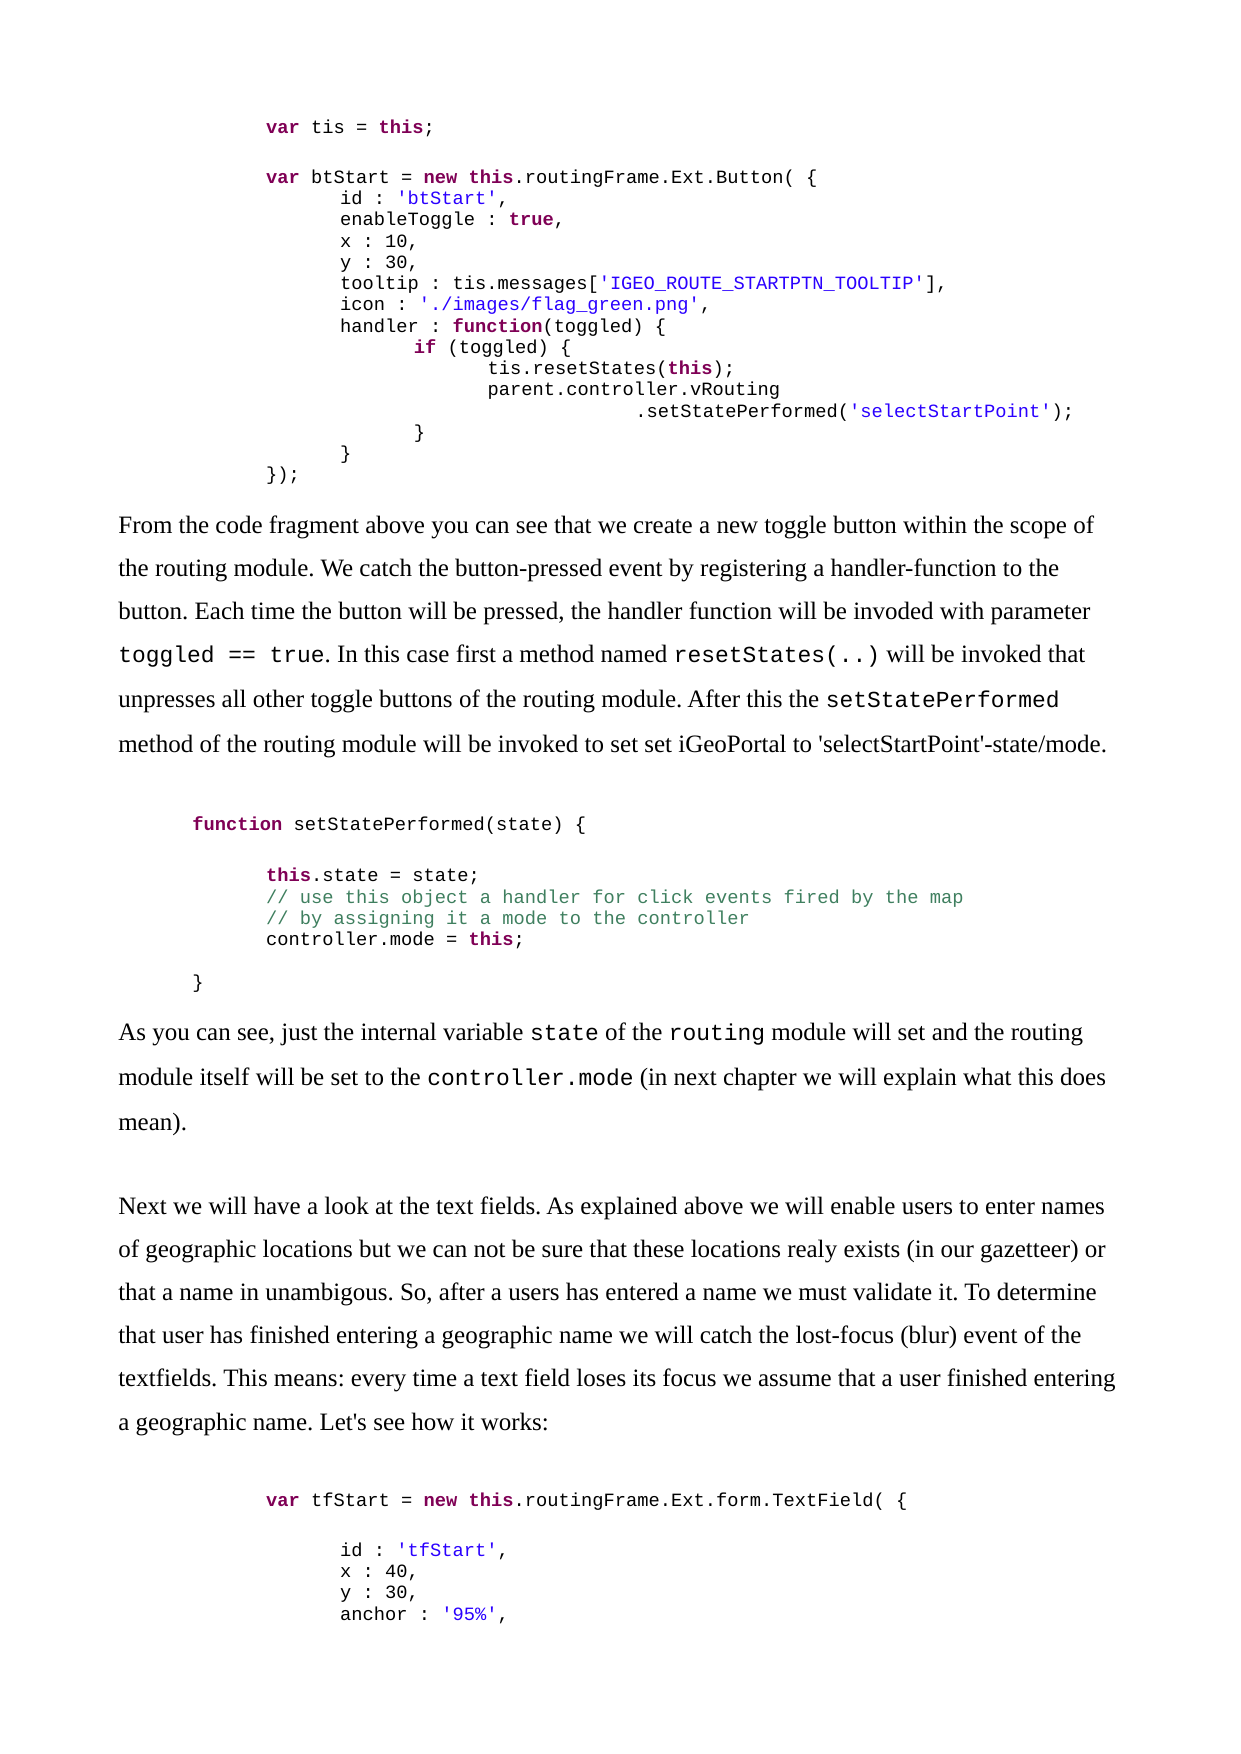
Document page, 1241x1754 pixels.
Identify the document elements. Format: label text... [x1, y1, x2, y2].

text anchor : '95%', [118, 1604, 1122, 1626]
text icon : './images/flag_green.png', [118, 295, 1122, 316]
text .setStatePerformed('selectStartPoint'); [118, 401, 1122, 423]
text tis.resetStates(this); [118, 359, 1122, 380]
text y : 30, [118, 253, 1122, 274]
text As you can see, just the internal variable state of the routing module will set and the routing module itself will be set to the controller.mode (in next chapter we will explain what this does mean). [118, 1017, 1122, 1135]
text parent.controller.vRouting [118, 380, 1122, 401]
text y : 30, [118, 1583, 1122, 1604]
text } [118, 423, 1122, 444]
text function setStatePerformed(state) { [118, 813, 1122, 837]
text From the code fragment above you can see that we create a new toggle button within the scope of the routing module. We catch the button-pressed event by registering a handler-function to the button. Each time the button will be pressed, the handler function will be invoded with parameter toggled == true. In this case first a method named resetStates(..) will be invoked that unpresses all other toggle buttons of the routing module. After this the setStatePerformed method of the routing module will be invoked to set set iGeoPortal to 'selectStartPoint'-state/mode. [118, 510, 1122, 757]
text controller.mode = this; [118, 930, 1122, 951]
text // use this object a handler for click events fired by the map [118, 887, 1122, 909]
text this.state = state; [118, 866, 1122, 887]
text var tfStart = new this.routingFrame.Ext.form.TextField( { [118, 1491, 1122, 1512]
text if (toggled) { [118, 338, 1122, 359]
text x : 40, [118, 1562, 1122, 1583]
text // by assigning it a mode to the controller [118, 909, 1122, 930]
text Next we will have a look at the text fields. As explained above we will enable users to enter names of geographic locations but we can not be sure that these locations realy exists (in our gazetteer) or that a name in unambigous. So, after a users has entered a name we must validate it. To determine that user has finished entering a geographic name we will catch the lost-focus (blur) event of the textfields. This means: every time a text field loses its focus we assume that a user finished entering a geographic name. Let's see how it works: [118, 1191, 1122, 1435]
text }); [118, 465, 1122, 486]
text var btStart = new this.routingFrame.Ext.Button( { [118, 168, 1122, 189]
text } [118, 444, 1122, 465]
text id : 'tfStart', [118, 1541, 1122, 1562]
text x : 10, [118, 231, 1122, 253]
text enableToggle : true, [118, 210, 1122, 231]
text var tis = this; [118, 118, 1122, 139]
text id : 'btStart', [118, 189, 1122, 210]
text } [118, 972, 1122, 994]
text handler : function(toggled) { [118, 316, 1122, 338]
text tooltip : tis.messages['IGEO_ROUTE_STARTPTN_TOOLTIP'], [118, 274, 1122, 295]
